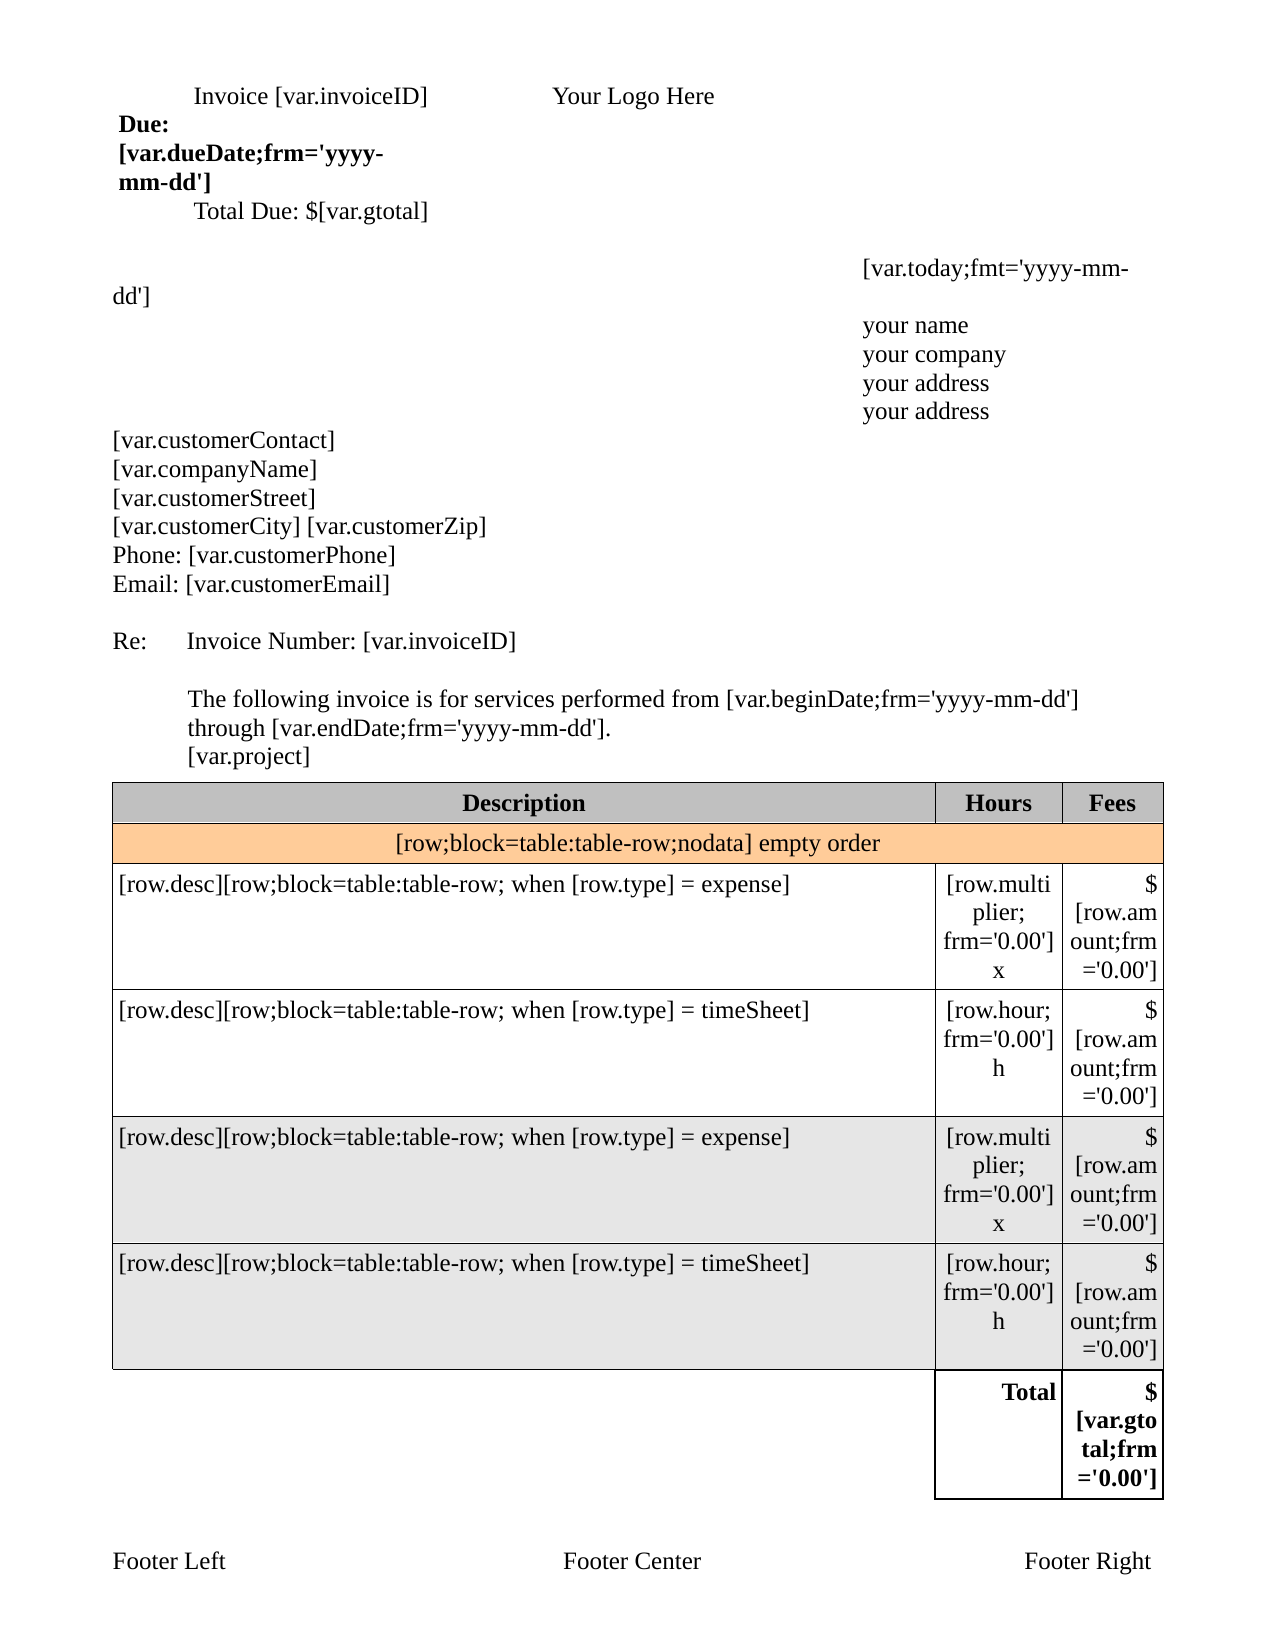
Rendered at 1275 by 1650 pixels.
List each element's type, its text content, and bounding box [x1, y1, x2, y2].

text [var.customerContact] [112, 425, 1162, 454]
table_cell $[row.amount;frm='0.00'] [1063, 1244, 1163, 1369]
table_header Hours [936, 783, 1062, 822]
table_header [828, 75, 1163, 253]
text Email: [var.customerEmail] [112, 569, 1162, 598]
text your address [112, 396, 1162, 425]
table_cell [row.desc][row;block=table:table-row; when [row.type] = expense] [113, 1117, 935, 1242]
text [var.project] [187, 741, 1162, 770]
table_cell [row.desc][row;block=table:table-row; when [row.type] = timeSheet] [113, 990, 935, 1116]
table_header Description [113, 783, 935, 822]
table_cell [row;block=table:table-row;nodata] empty order [113, 824, 1163, 863]
text [var.today;fmt='yyyy-mm-dd'] [112, 253, 1162, 310]
text your name [112, 310, 1162, 339]
text [var.customerStreet] [112, 483, 1162, 511]
table_cell [row.multiplier; frm='0.00']x [936, 1117, 1062, 1242]
text Re: Invoice Number: [var.invoiceID] [112, 626, 1162, 655]
table_cell $[row.amount;frm='0.00'] [1063, 864, 1163, 989]
text your address [112, 368, 1162, 396]
table_cell [113, 1370, 934, 1498]
table_cell Total [936, 1371, 1061, 1498]
table_header Invoice [var.invoiceID] Due: [var.dueDate;frm='yyyy-mm-dd'] Total Due: $[var.gtotal] [113, 75, 438, 253]
table_cell [row.hour; frm='0.00'] h [936, 990, 1062, 1116]
text The following invoice is for services performed from [var.beginDate;frm='yyyy-mm-dd'] through [var.endDate;frm='yyyy-mm-dd']. [187, 684, 1162, 741]
text Phone: [var.customerPhone] [112, 540, 1162, 569]
table_cell [row.desc][row;block=table:table-row; when [row.type] = timeSheet] [113, 1244, 935, 1369]
text your company [112, 339, 1162, 368]
table_header Fees [1063, 783, 1163, 822]
table_header Your Logo Here [438, 75, 828, 253]
table_cell $[row.amount;frm='0.00'] [1063, 990, 1163, 1116]
text [var.customerCity] [var.customerZip] [112, 511, 1162, 540]
table_cell [row.desc][row;block=table:table-row; when [row.type] = expense] [113, 864, 935, 989]
table_cell $[row.amount;frm='0.00'] [1063, 1117, 1163, 1242]
table_cell [row.multiplier; frm='0.00']x [936, 864, 1062, 989]
table_cell [row.hour; frm='0.00'] h [936, 1244, 1062, 1369]
table_cell $[var.gtotal;frm='0.00'] [1063, 1371, 1162, 1498]
text [var.companyName] [112, 454, 1162, 483]
